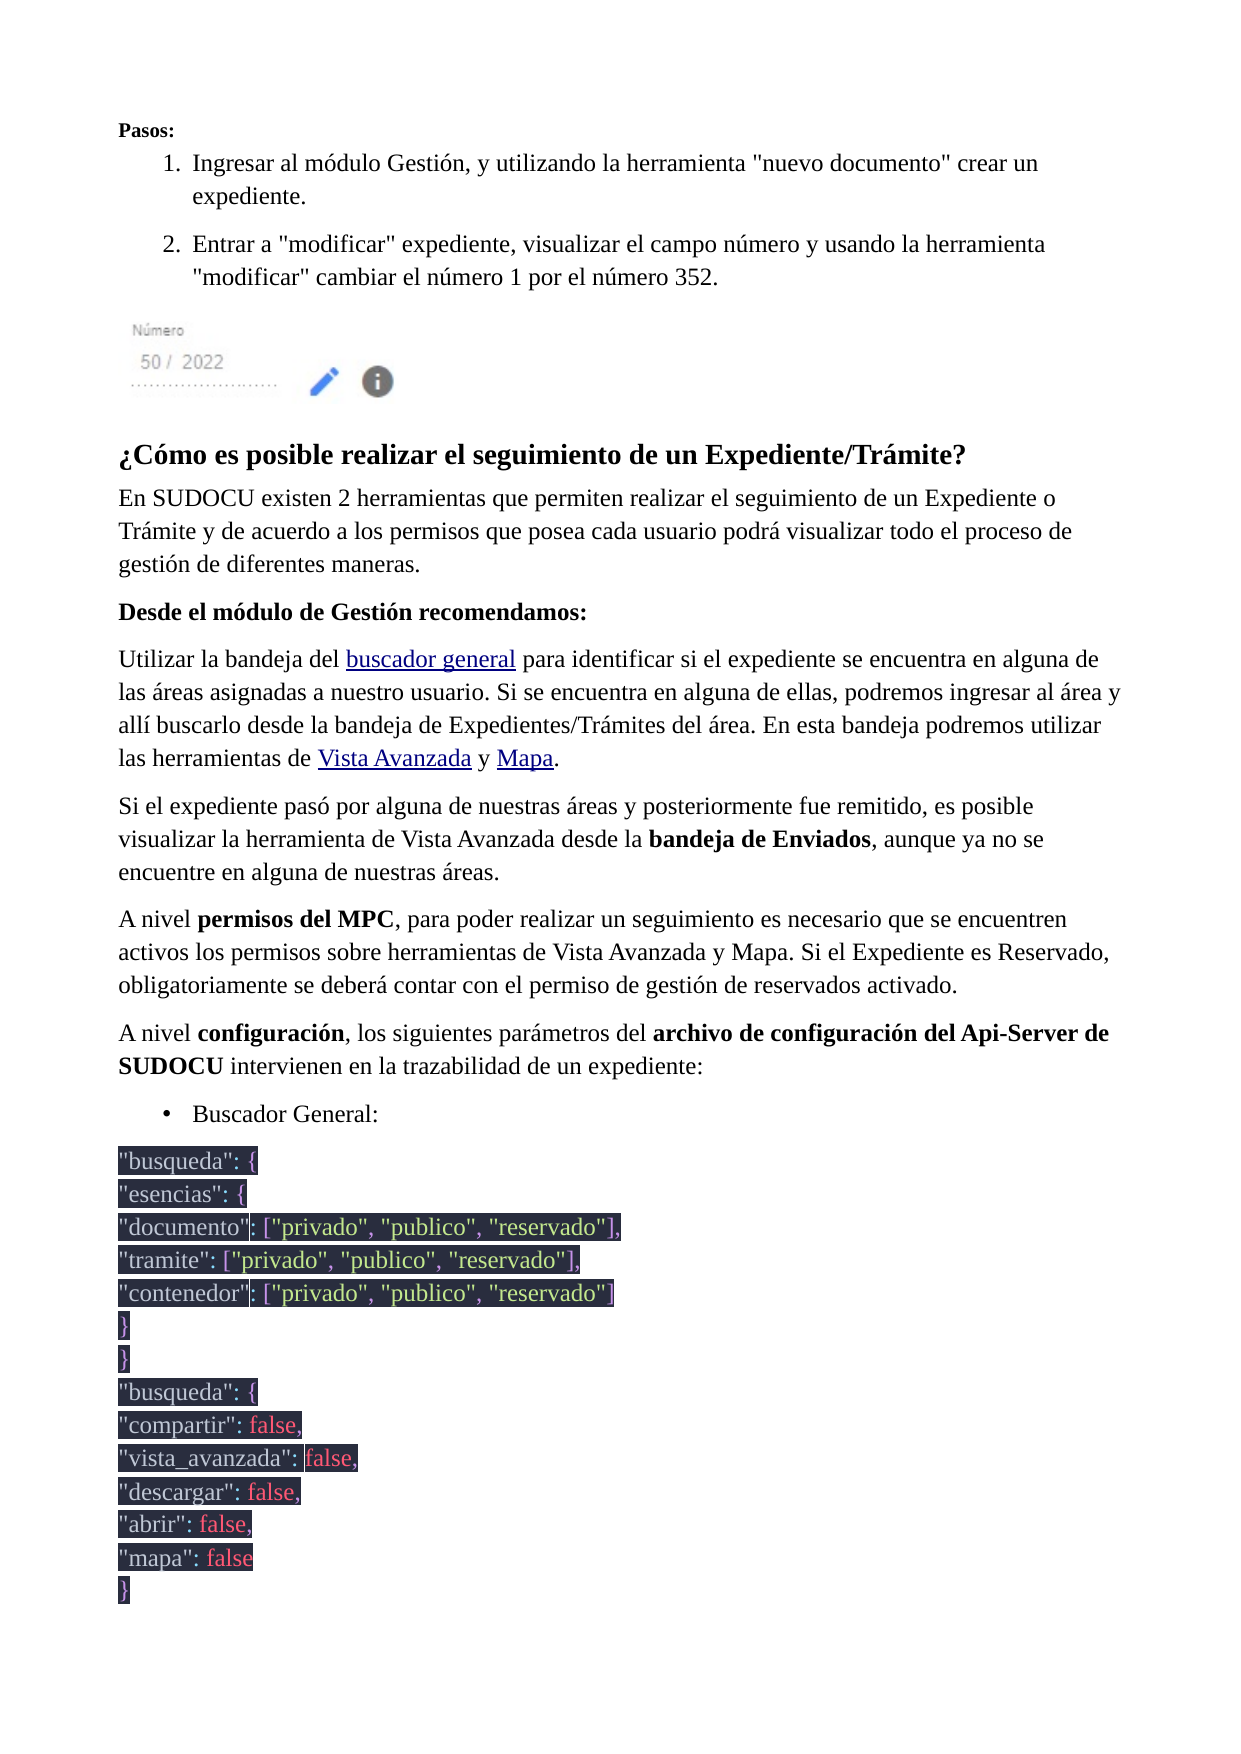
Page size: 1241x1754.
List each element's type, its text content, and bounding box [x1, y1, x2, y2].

text } [118, 1576, 1122, 1604]
text "descargar": false, [118, 1477, 1122, 1505]
text "compartir": false, [118, 1411, 1122, 1439]
text "busqueda": { [118, 1146, 1122, 1175]
text "mapa": false [118, 1543, 1122, 1571]
subtitle ¿Cómo es posible realizar el seguimiento de un Expediente/Trámite? [118, 437, 1122, 470]
list Entrar a "modificar" expediente, visualizar el campo número y usando la herramienta "modificar" cambiar el número 1 por el número 352. [162, 229, 1122, 291]
text } [118, 1344, 1122, 1373]
text "contenedor": ["privado", "publico", "reservado"] [118, 1278, 1122, 1307]
text Desde el módulo de Gestión recomendamos: [118, 597, 1122, 625]
text "documento": ["privado", "publico", "reservado"], [118, 1212, 1122, 1241]
text "vista_avanzada": false, [118, 1443, 1122, 1472]
text "busqueda": { [118, 1377, 1122, 1406]
text A nivel configuración, los siguientes parámetros del archivo de configuración del Api-Server de SUDOCU intervienen en la trazabilidad de un expediente: [118, 1018, 1122, 1080]
text "abrir": false, [118, 1509, 1122, 1538]
text A nivel permisos del MPC, para poder realizar un seguimiento es necesario que se encuentren activos los permisos sobre herramientas de Vista Avanzada y Mapa. Si el Expediente es Reservado, obligatoriamente se deberá contar con el permiso de gestión de reservados activado. [118, 904, 1122, 999]
text Si el expediente pasó por alguna de nuestras áreas y posteriormente fue remitido, es posible visualizar la herramienta de Vista Avanzada desde la bandeja de Enviados, aunque ya no se encuentre en alguna de nuestras áreas. [118, 791, 1122, 886]
text "tramite": ["privado", "publico", "reservado"], [118, 1245, 1122, 1274]
text Utilizar la bandeja del buscador general para identificar si el expediente se encuentra en alguna de las áreas asignadas a nuestro usuario. Si se encuentra en alguna de ellas, podremos ingresar al área y allí buscarlo desde la bandeja de Expedientes/Trámites del área. En esta bandeja podremos utilizar las herramientas de Vista Avanzada y Mapa. [118, 644, 1122, 772]
text } [118, 1311, 1122, 1340]
list Ingresar al módulo Gestión, y utilizando la herramienta "nuevo documento" crear un expediente. [162, 148, 1122, 210]
text En SUDOCU existen 2 herramientas que permiten realizar el seguimiento de un Expediente o Trámite y de acuerdo a los permisos que posea cada usuario podrá visualizar todo el proceso de gestión de diferentes maneras. [118, 483, 1122, 578]
subtitle Pasos: [118, 118, 1122, 142]
list Buscador General: [162, 1099, 1122, 1127]
text "esencias": { [118, 1179, 1122, 1208]
picture [118, 309, 408, 404]
